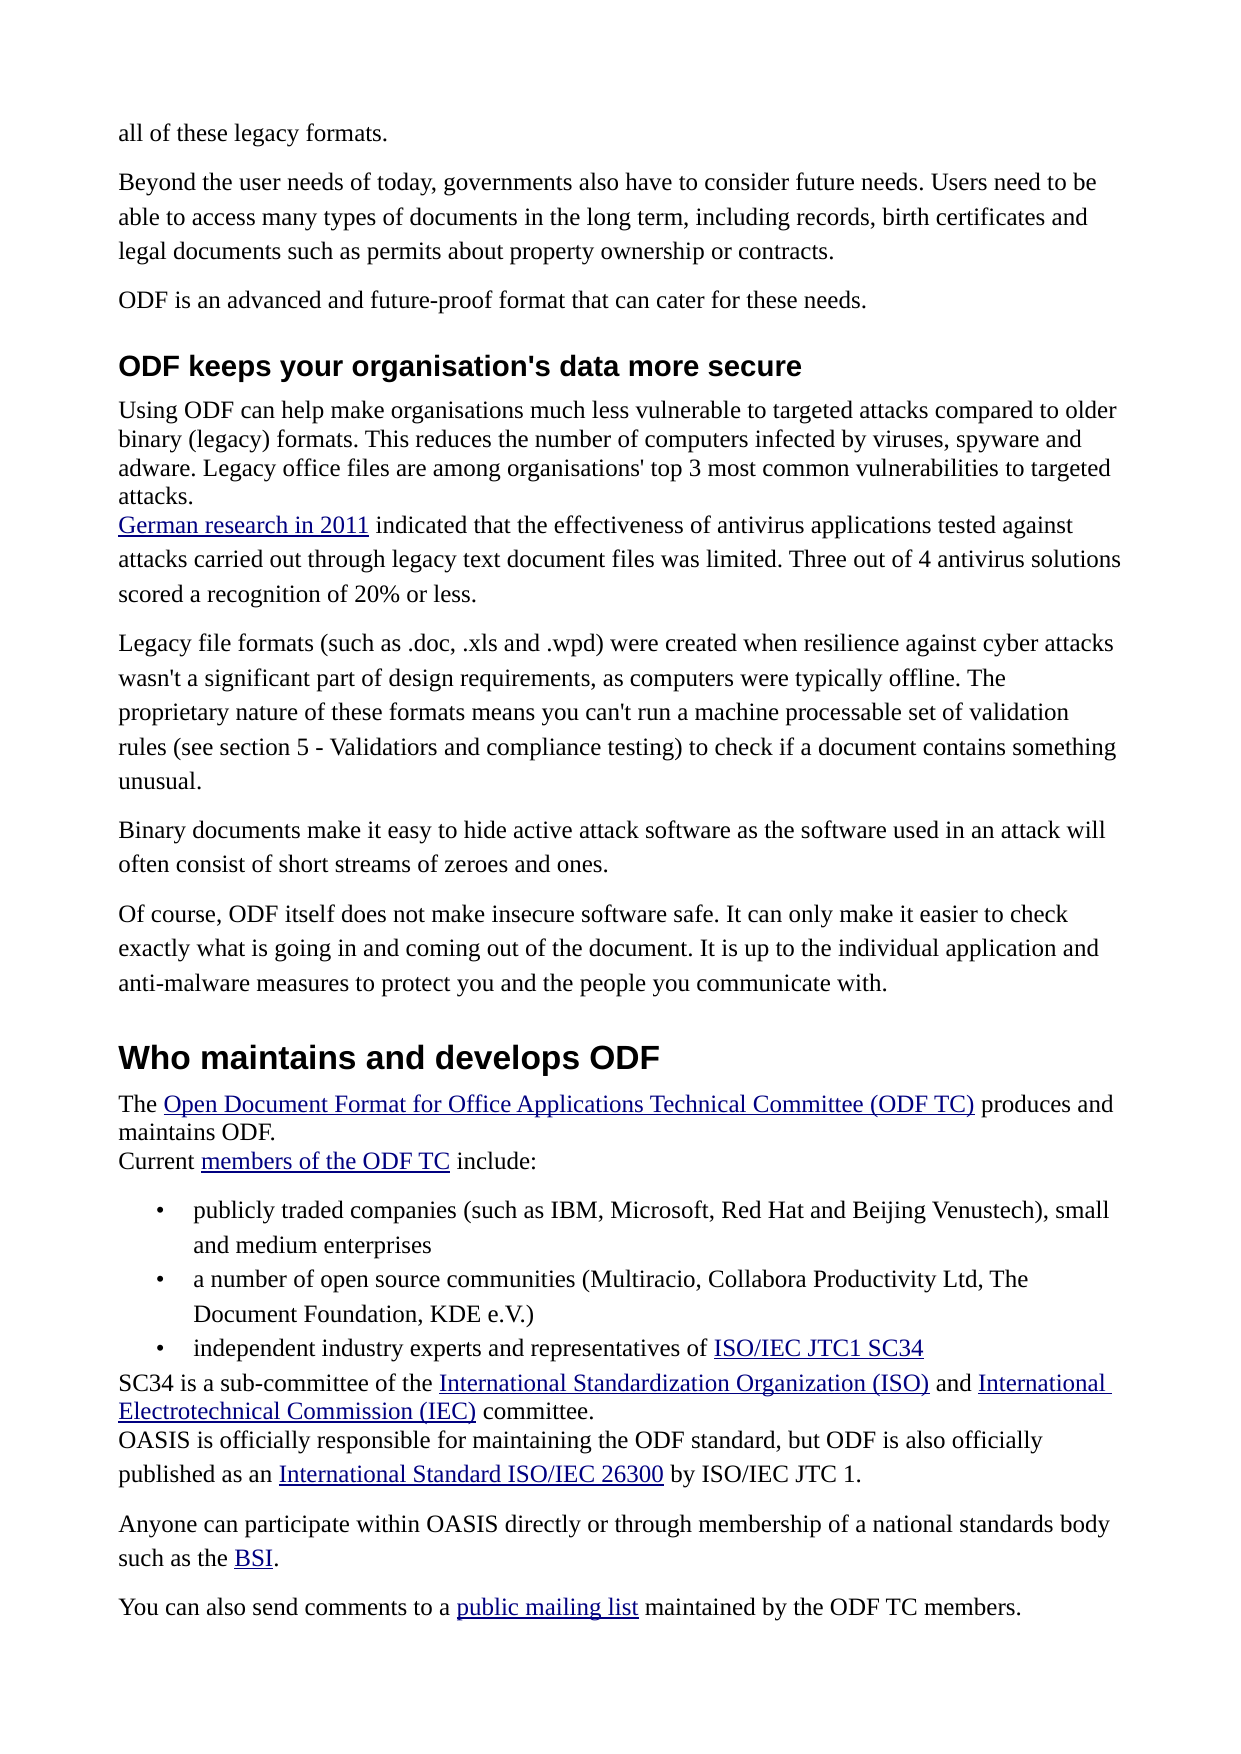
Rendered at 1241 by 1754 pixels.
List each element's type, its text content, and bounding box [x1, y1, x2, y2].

text Binary documents make it easy to hide active attack software as the software used in an attack will often consist of short streams of zeroes and ones. [118, 815, 1122, 878]
subtitle Who maintains and develops ODF [118, 1037, 1122, 1076]
text The Open Document Format for Office Applications Technical Committee (ODF TC) produces and maintains ODF. [118, 1089, 1122, 1146]
subtitle ODF keeps your organisation's data more secure [118, 349, 1122, 383]
text OASIS is officially responsible for maintaining the ODF standard, but ODF is also officially published as an International Standard ISO/IEC 26300 by ISO/IEC JTC 1. [118, 1425, 1122, 1488]
text Legacy file formats (such as .doc, .xls and .wpd) were created when resilience against cyber attacks wasn't a significant part of design requirements, as computers were typically offline. The proprietary nature of these formats means you can't run a machine processable set of validation rules (see section 5 - Validatiors and compliance testing) to check if a document contains something unusual. [118, 628, 1122, 795]
list a number of open source communities (Multiracio, Collabora Productivity Ltd, The Document Foundation, KDE e.V.) [156, 1264, 1122, 1327]
text Using ODF can help make organisations much less vulnerable to targeted attacks compared to older binary (legacy) formats. This reduces the number of computers infected by viruses, spyware and adware. Legacy office files are among organisations' top 3 most common vulnerabilities to targeted attacks. [118, 395, 1122, 510]
text German research in 2011 indicated that the effectiveness of antivirus applications tested against attacks carried out through legacy text document files was limited. Three out of 4 antivirus solutions scored a recognition of 20% or less. [118, 510, 1122, 608]
text Anyone can participate within OASIS directly or through membership of a national standards body such as the BSI. [118, 1509, 1122, 1572]
text Beyond the user needs of today, governments also have to consider future needs. Users need to be able to access many types of documents in the long term, including records, birth certificates and legal documents such as permits about property ownership or contracts. [118, 167, 1122, 265]
list publicly traded companies (such as IBM, Microsoft, Red Hat and Beijing Venustech), small and medium enterprises [156, 1195, 1122, 1258]
text Current members of the ODF TC include: [118, 1146, 1122, 1175]
text You can also send comments to a public mailing list maintained by the ODF TC members. [118, 1592, 1122, 1621]
text ODF is an advanced and future-proof format that can cater for these needs. [118, 285, 1122, 314]
list independent industry experts and representatives of ISO/IEC JTC1 SC34 [156, 1333, 1122, 1362]
text Of course, ODF itself does not make insecure software safe. It can only make it easier to check exactly what is going in and coming out of the document. It is up to the individual application and anti-malware measures to protect you and the people you communicate with. [118, 899, 1122, 996]
text SC34 is a sub-committee of the International Standardization Organization (ISO) and International Electrotechnical Commission (IEC) committee. [118, 1368, 1122, 1425]
text all of these legacy formats. [118, 118, 1122, 147]
